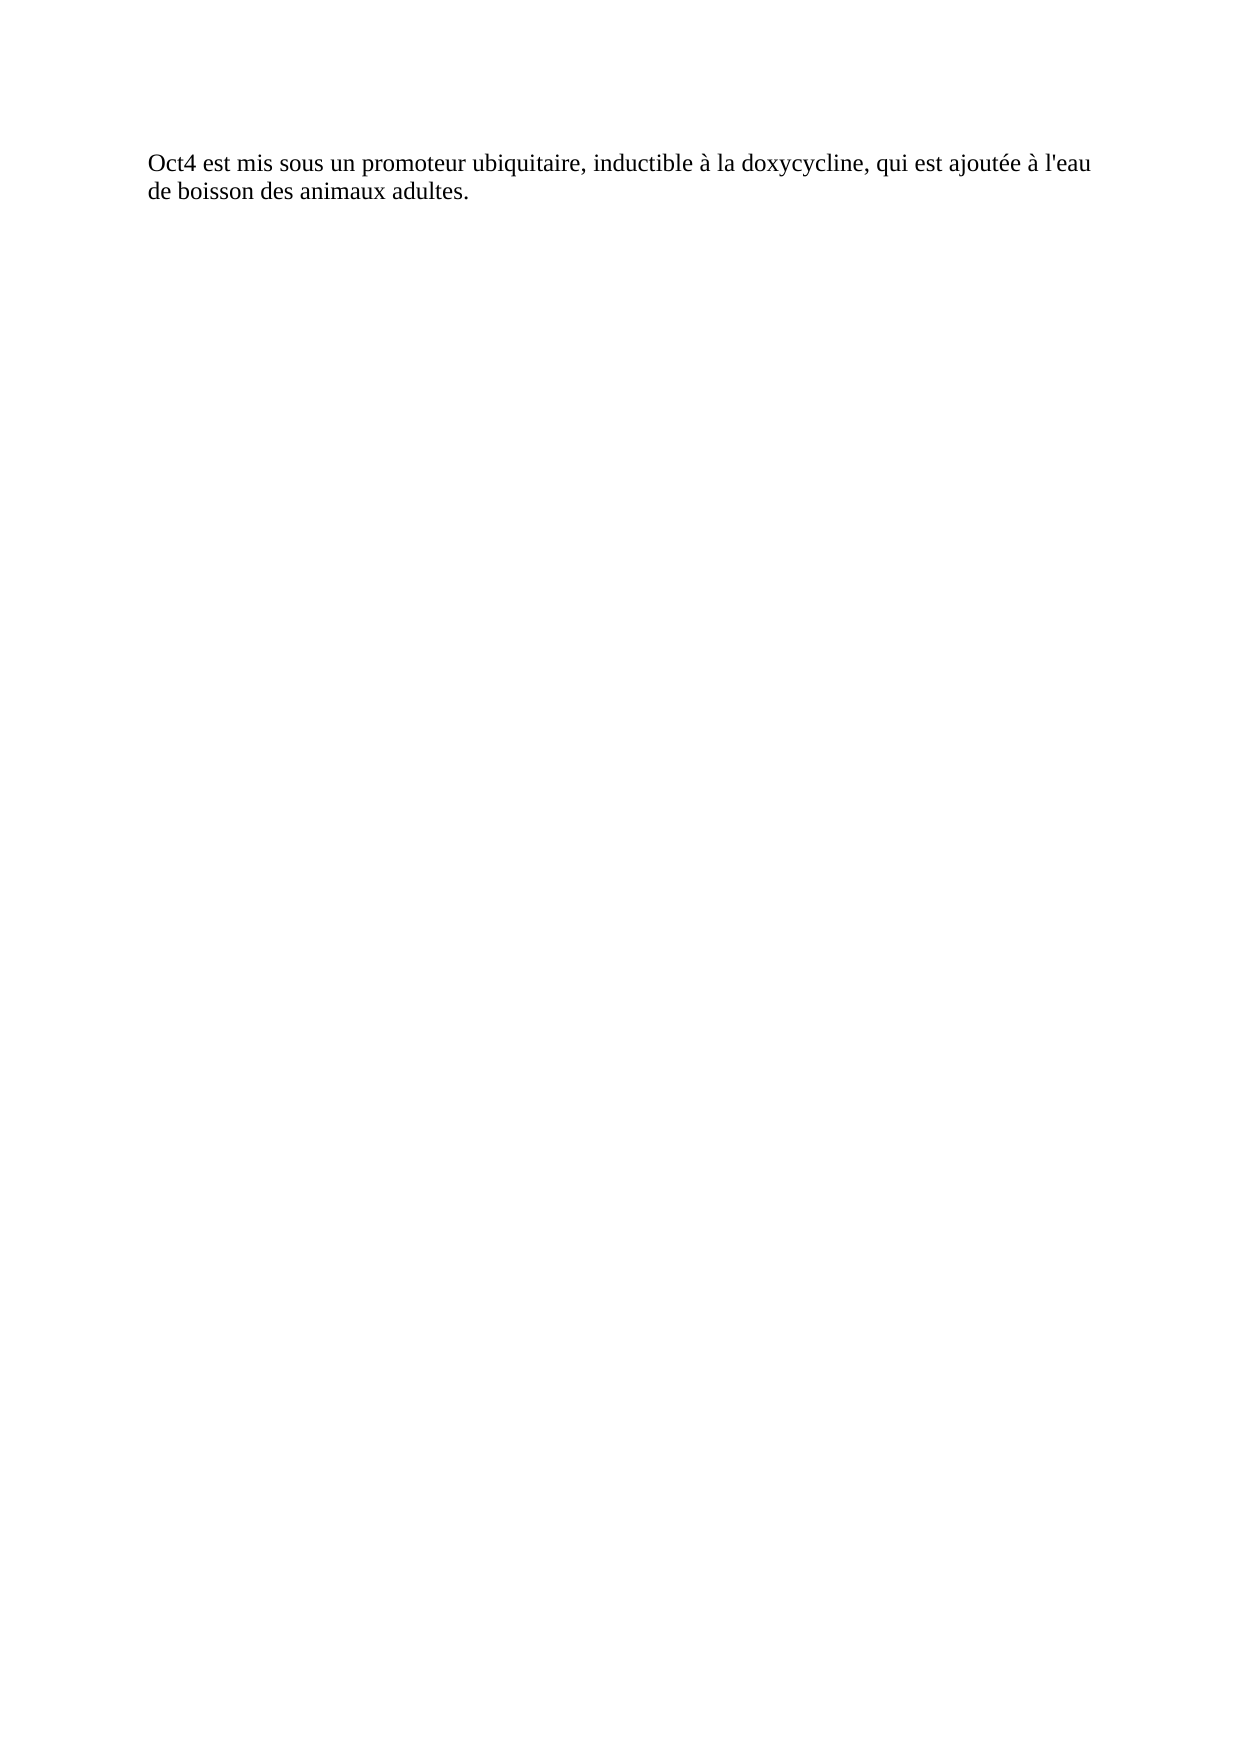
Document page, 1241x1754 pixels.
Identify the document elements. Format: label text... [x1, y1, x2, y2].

text Oct4 est mis sous un promoteur ubiquitaire, inductible à la doxycycline, qui est ajoutée à l'eau de boisson des animaux adultes. [148, 148, 1093, 205]
